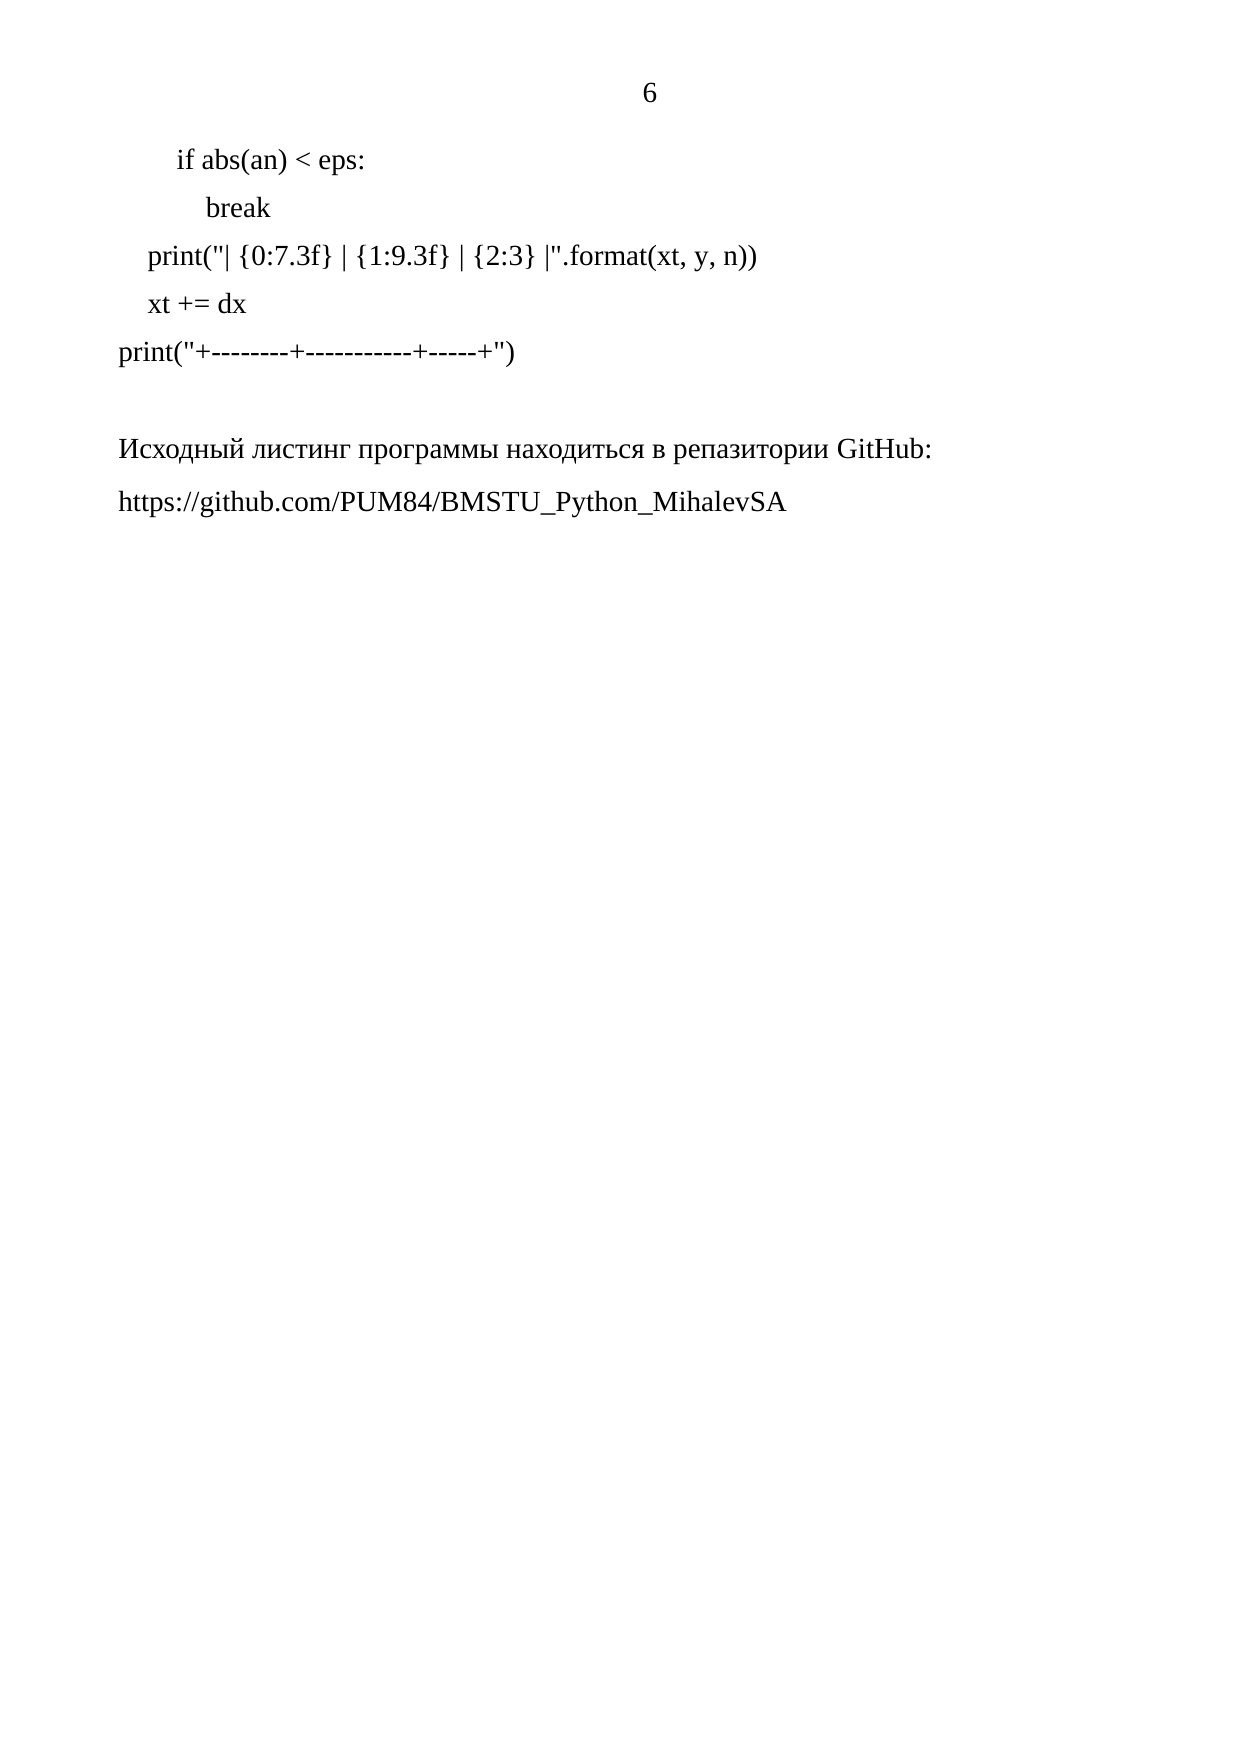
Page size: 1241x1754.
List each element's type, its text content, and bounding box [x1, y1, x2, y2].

text print("+--------+-----------+-----+") [118, 334, 1181, 368]
text https://github.com/PUM84/BMSTU_Python_MihalevSA [118, 484, 1181, 517]
text if abs(an) < eps: [118, 142, 1181, 176]
text Исходный листинг программы находиться в репазитории GitHub: [118, 431, 1181, 464]
text break [118, 190, 1181, 224]
text print("| {0:7.3f} | {1:9.3f} | {2:3} |".format(xt, y, n)) [118, 238, 1181, 272]
text xt += dx [118, 286, 1181, 320]
